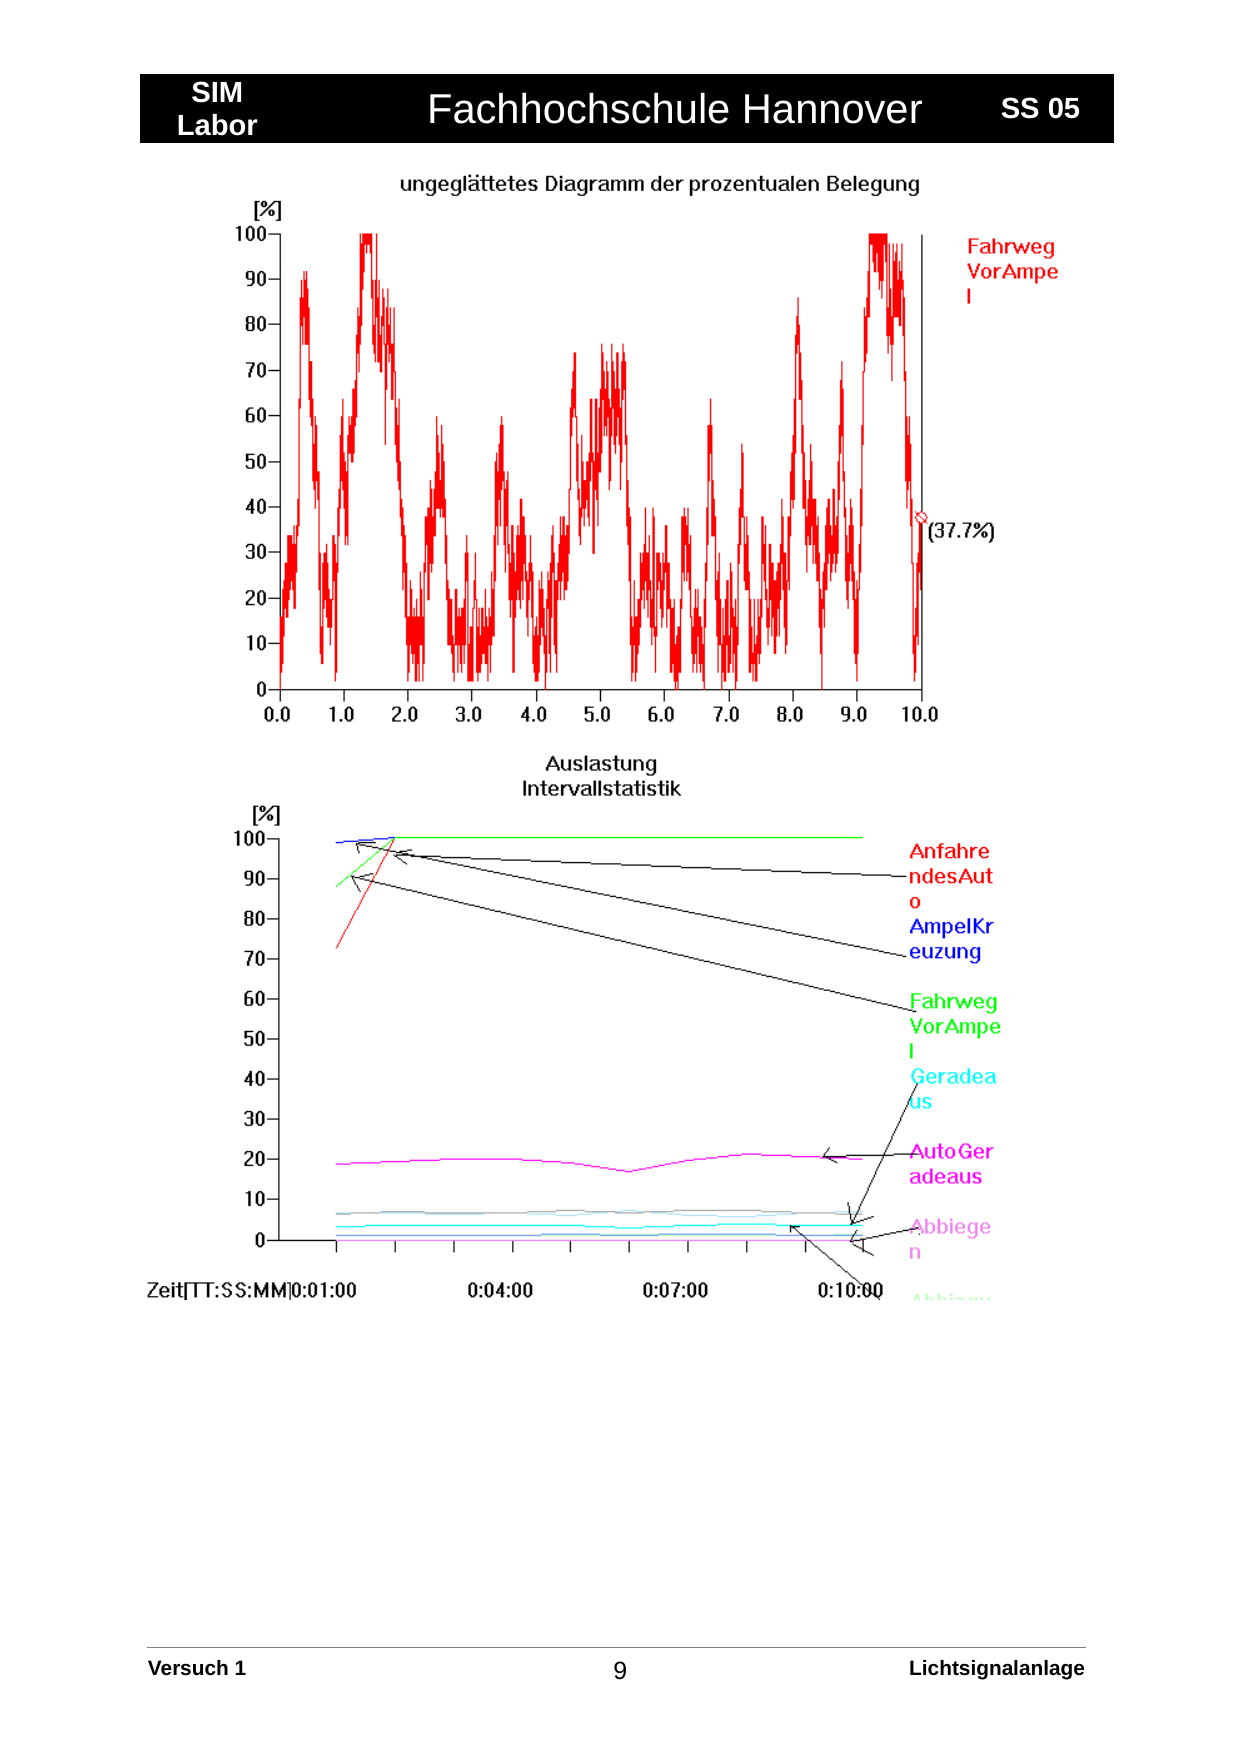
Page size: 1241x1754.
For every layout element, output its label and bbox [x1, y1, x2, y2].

picture [221, 171, 1064, 738]
picture [147, 752, 1004, 1300]
